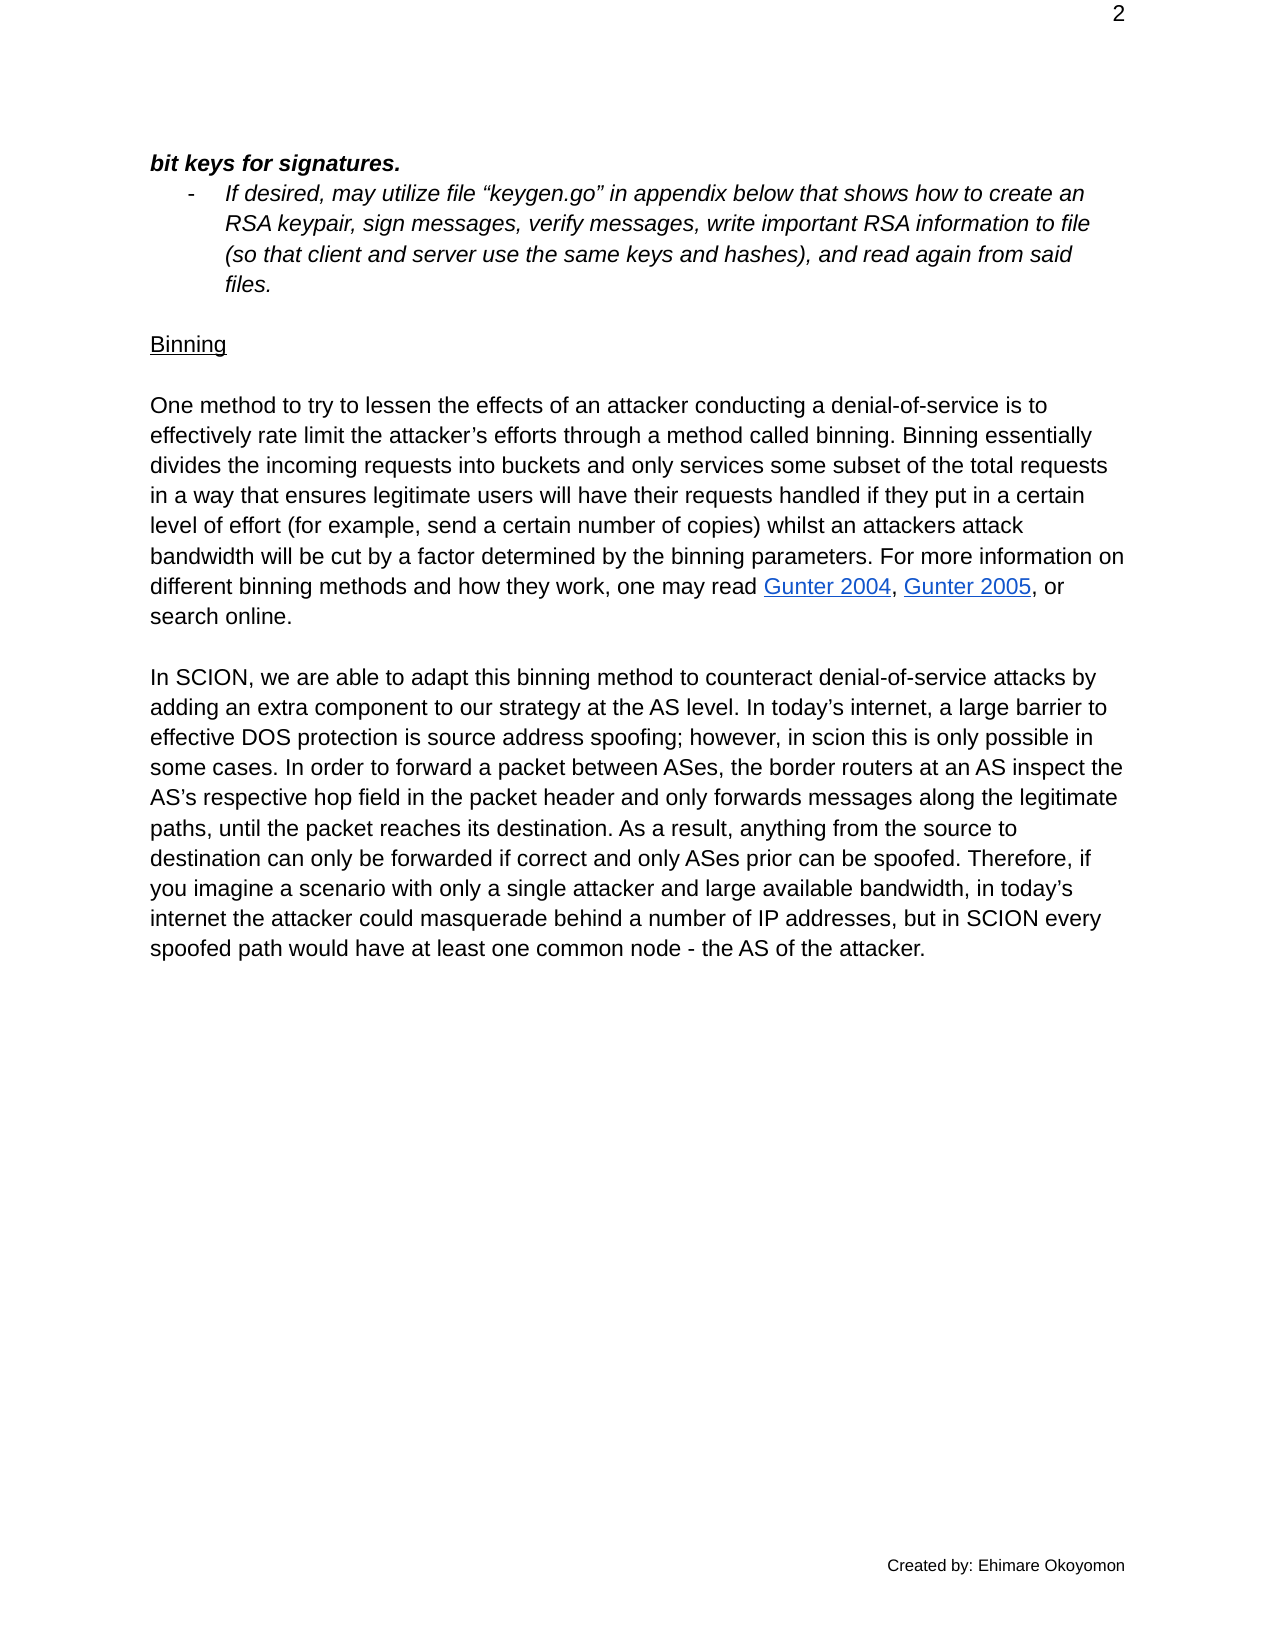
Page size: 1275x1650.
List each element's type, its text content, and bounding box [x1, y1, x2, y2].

text Binning [150, 331, 1125, 358]
text One method to try to lessen the effects of an attacker conducting a denial-of-service is to effectively rate limit the attacker’s efforts through a method called binning. Binning essentially divides the incoming requests into buckets and only services some subset of the total requests in a way that ensures legitimate users will have their requests handled if they put in a certain level of effort (for example, send a certain number of copies) whilst an attackers attack bandwidth will be cut by a factor determined by the binning parameters. For more information on different binning methods and how they work, one may read Gunter 2004, Gunter 2005, or search online. [150, 392, 1125, 629]
list If desired, may utilize file “keygen.go” in appendix below that shows how to create an RSA keypair, sign messages, verify messages, write important RSA information to file (so that client and server use the same keys and hashes), and read again from said files. [187, 180, 1125, 297]
text bit keys for signatures. [150, 150, 1125, 176]
text In SCION, we are able to adapt this binning method to counteract denial-of-service attacks by adding an extra component to our strategy at the AS level. In today’s internet, a large barrier to effective DOS protection is source address spoofing; however, in scion this is only possible in some cases. In order to forward a packet between ASes, the border routers at an AS inspect the AS’s respective hop field in the packet header and only forwards messages along the legitimate paths, until the packet reaches its destination. As a result, anything from the source to destination can only be forwarded if correct and only ASes prior can be spoofed. Therefore, if you imagine a scenario with only a single attacker and large available bandwidth, in today’s internet the attacker could masquerade behind a number of IP addresses, but in SCION every spoofed path would have at least one common node - the AS of the attacker. [150, 663, 1125, 962]
